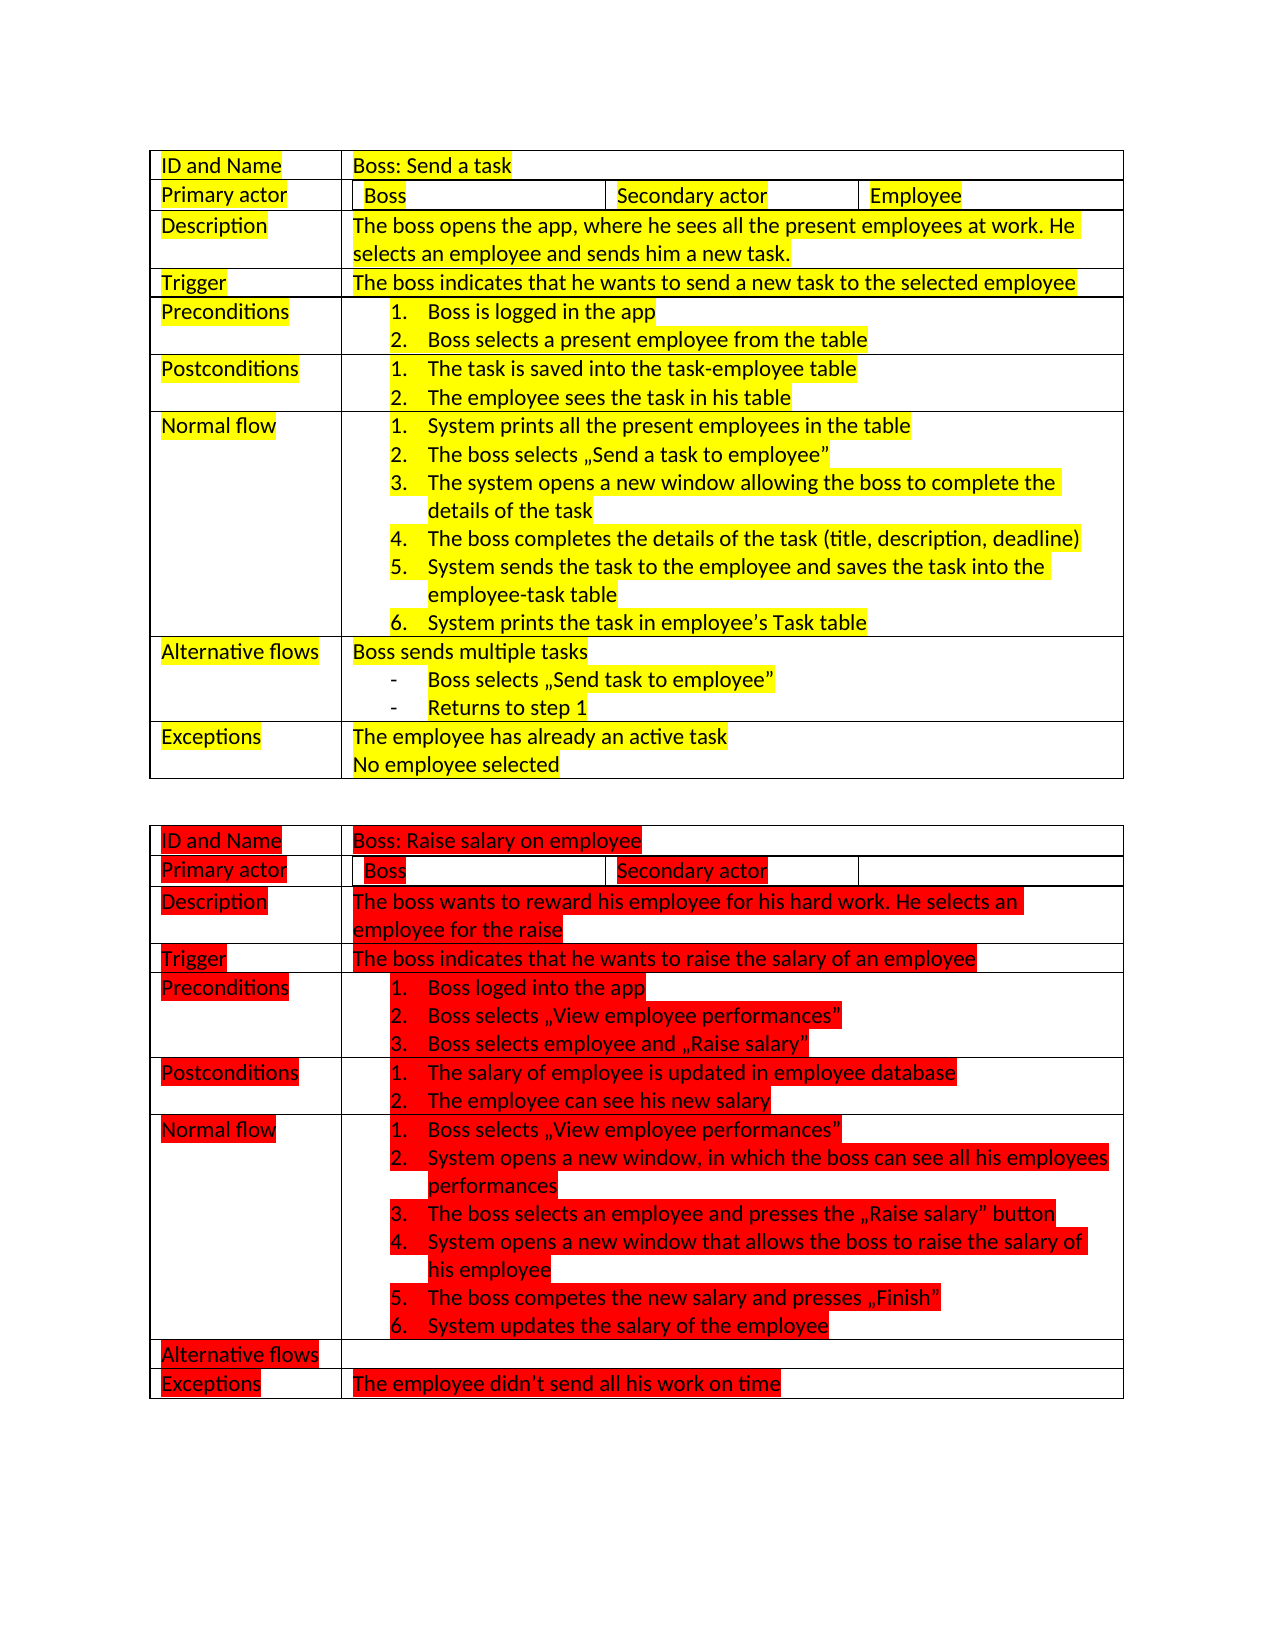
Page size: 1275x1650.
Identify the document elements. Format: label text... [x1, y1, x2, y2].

table_cell The employee has already an active task No employee selected [342, 722, 1123, 778]
table_cell Boss sends multiple tasks Boss selects „Send task to employee” Returns to step 1 [342, 637, 1123, 721]
table_cell Preconditions [151, 973, 341, 1057]
table_header Employee [859, 181, 1123, 209]
table_cell The boss indicates that he wants to raise the salary of an employee [342, 944, 1123, 972]
table_cell Primary actor [151, 180, 341, 210]
table_header Secondary actor [606, 857, 858, 884]
table_cell Boss loged into the app Boss selects „View employee performances” Boss selects employee and „Raise salary” [342, 973, 1123, 1057]
table_cell Description [151, 211, 341, 267]
table_cell Boss is logged in the app Boss selects a present employee from the table [342, 298, 1123, 353]
table_cell [342, 1340, 1123, 1368]
table_cell Preconditions [151, 298, 341, 353]
table_header Secondary actor [606, 181, 858, 209]
table_header ID and Name [151, 151, 341, 179]
table_header Boss [353, 857, 605, 884]
table_cell Postconditions [151, 1058, 341, 1114]
table_header Boss [353, 181, 605, 209]
table_cell Normal flow [151, 1115, 341, 1339]
table_header ID and Name [151, 826, 341, 854]
table_cell Exceptions [151, 722, 341, 778]
table_cell Description [151, 887, 341, 943]
table_cell Alternative flows [151, 1340, 341, 1368]
table_cell Boss selects „View employee performances” System opens a new window, in which the boss can see all his employees performances The boss selects an employee and presses the „Raise salary” button System opens a new window that allows the boss to raise the salary of his employee The boss competes the new salary and presses „Finish” System updates the salary of the employee [342, 1115, 1123, 1339]
table_header Boss: Send a task [342, 151, 1123, 179]
table_cell Exceptions [151, 1369, 341, 1397]
table_cell [342, 180, 352, 210]
table_header [859, 857, 1123, 884]
table_cell System prints all the present employees in the table The boss selects „Send a task to employee” The system opens a new window allowing the boss to complete the details of the task The boss completes the details of the task (title, description, deadline) System sends the task to the employee and saves the task into the employee-task table System prints the task in employee’s Task table [342, 412, 1123, 636]
table_header Boss: Raise salary on employee [342, 826, 1123, 854]
table_cell [342, 856, 352, 886]
table_cell Trigger [151, 269, 341, 296]
table_cell The boss wants to reward his employee for his hard work. He selects an employee for the raise [342, 887, 1123, 943]
table_cell The salary of employee is updated in employee database The employee can see his new salary [342, 1058, 1123, 1114]
table_cell The employee didn’t send all his work on time [342, 1369, 1123, 1397]
table_cell Normal flow [151, 412, 341, 636]
table_cell Postconditions [151, 355, 341, 411]
table_cell Alternative flows [151, 637, 341, 721]
table_cell The boss indicates that he wants to send a new task to the selected employee [342, 269, 1123, 296]
table_cell The boss opens the app, where he sees all the present employees at work. He selects an employee and sends him a new task. [342, 211, 1123, 267]
table_cell The task is saved into the task-employee table The employee sees the task in his table [342, 355, 1123, 411]
table_cell Primary actor [151, 856, 341, 886]
table_cell Trigger [151, 944, 341, 972]
